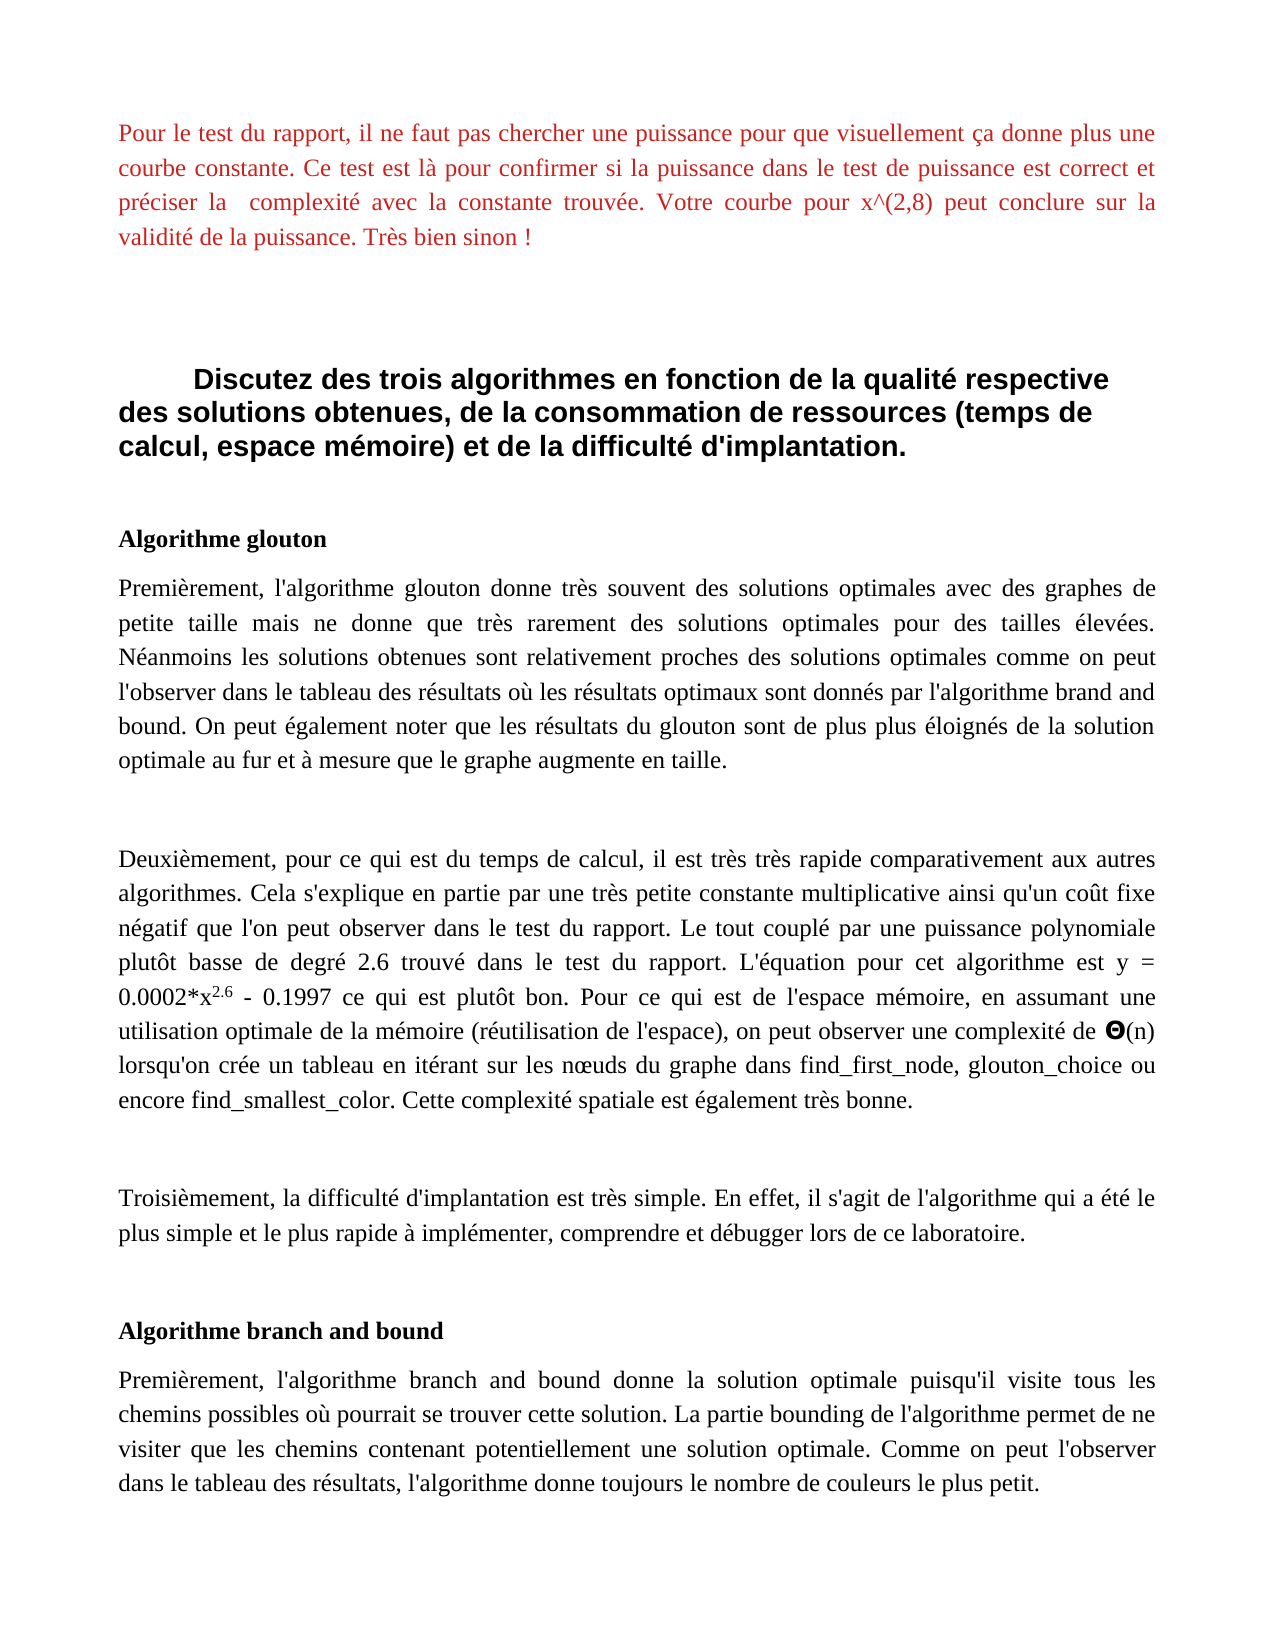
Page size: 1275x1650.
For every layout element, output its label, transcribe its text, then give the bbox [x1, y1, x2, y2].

list Discutez des trois algorithmes en fonction de la qualité respective des solutions obtenues, de la consommation de ressources (temps de calcul, espace mémoire) et de la difficulté d'implantation. [118, 362, 1157, 462]
text Premièrement, l'algorithme glouton donne très souvent des solutions optimales avec des graphes de petite taille mais ne donne que très rarement des solutions optimales pour des tailles élevées. Néanmoins les solutions obtenues sont relativement proches des solutions optimales comme on peut l'observer dans le tableau des résultats où les résultats optimaux sont donnés par l'algorithme brand and bound. On peut également noter que les résultats du glouton sont de plus plus éloignés de la solution optimale au fur et à mesure que le graphe augmente en taille. [118, 573, 1157, 774]
text Deuxièmement, pour ce qui est du temps de calcul, il est très très rapide comparativement aux autres algorithmes. Cela s'explique en partie par une très petite constante multiplicative ainsi qu'un coût fixe négatif que l'on peut observer dans le test du rapport. Le tout couplé par une puissance polynomiale plutôt basse de degré 2.6 trouvé dans le test du rapport. L'équation pour cet algorithme est y = 0.0002*x2.6 - 0.1997 ce qui est plutôt bon. Pour ce qui est de l'espace mémoire, en assumant une utilisation optimale de la mémoire (réutilisation de l'espace), on peut observer une complexité de 𝝝(n) lorsqu'on crée un tableau en itérant sur les nœuds du graphe dans find_first_node, glouton_choice ou encore find_smallest_color. Cette complexité spatiale est également très bonne. [118, 844, 1157, 1114]
text Algorithme glouton [118, 524, 1157, 553]
text Troisièmement, la difficulté d'implantation est très simple. En effet, il s'agit de l'algorithme qui a été le plus simple et le plus rapide à implémenter, comprendre et débugger lors de ce laboratoire. [118, 1183, 1157, 1246]
text Pour le test du rapport, il ne faut pas chercher une puissance pour que visuellement ça donne plus une courbe constante. Ce test est là pour confirmer si la puissance dans le test de puissance est correct et préciser la complexité avec la constante trouvée. Votre courbe pour x^(2,8) peut conclure sur la validité de la puissance. Très bien sinon ! [118, 118, 1157, 250]
text Algorithme branch and bound [118, 1316, 1157, 1344]
text Premièrement, l'algorithme branch and bound donne la solution optimale puisqu'il visite tous les chemins possibles où pourrait se trouver cette solution. La partie bounding de l'algorithme permet de ne visiter que les chemins contenant potentiellement une solution optimale. Comme on peut l'observer dans le tableau des résultats, l'algorithme donne toujours le nombre de couleurs le plus petit. [118, 1365, 1157, 1497]
